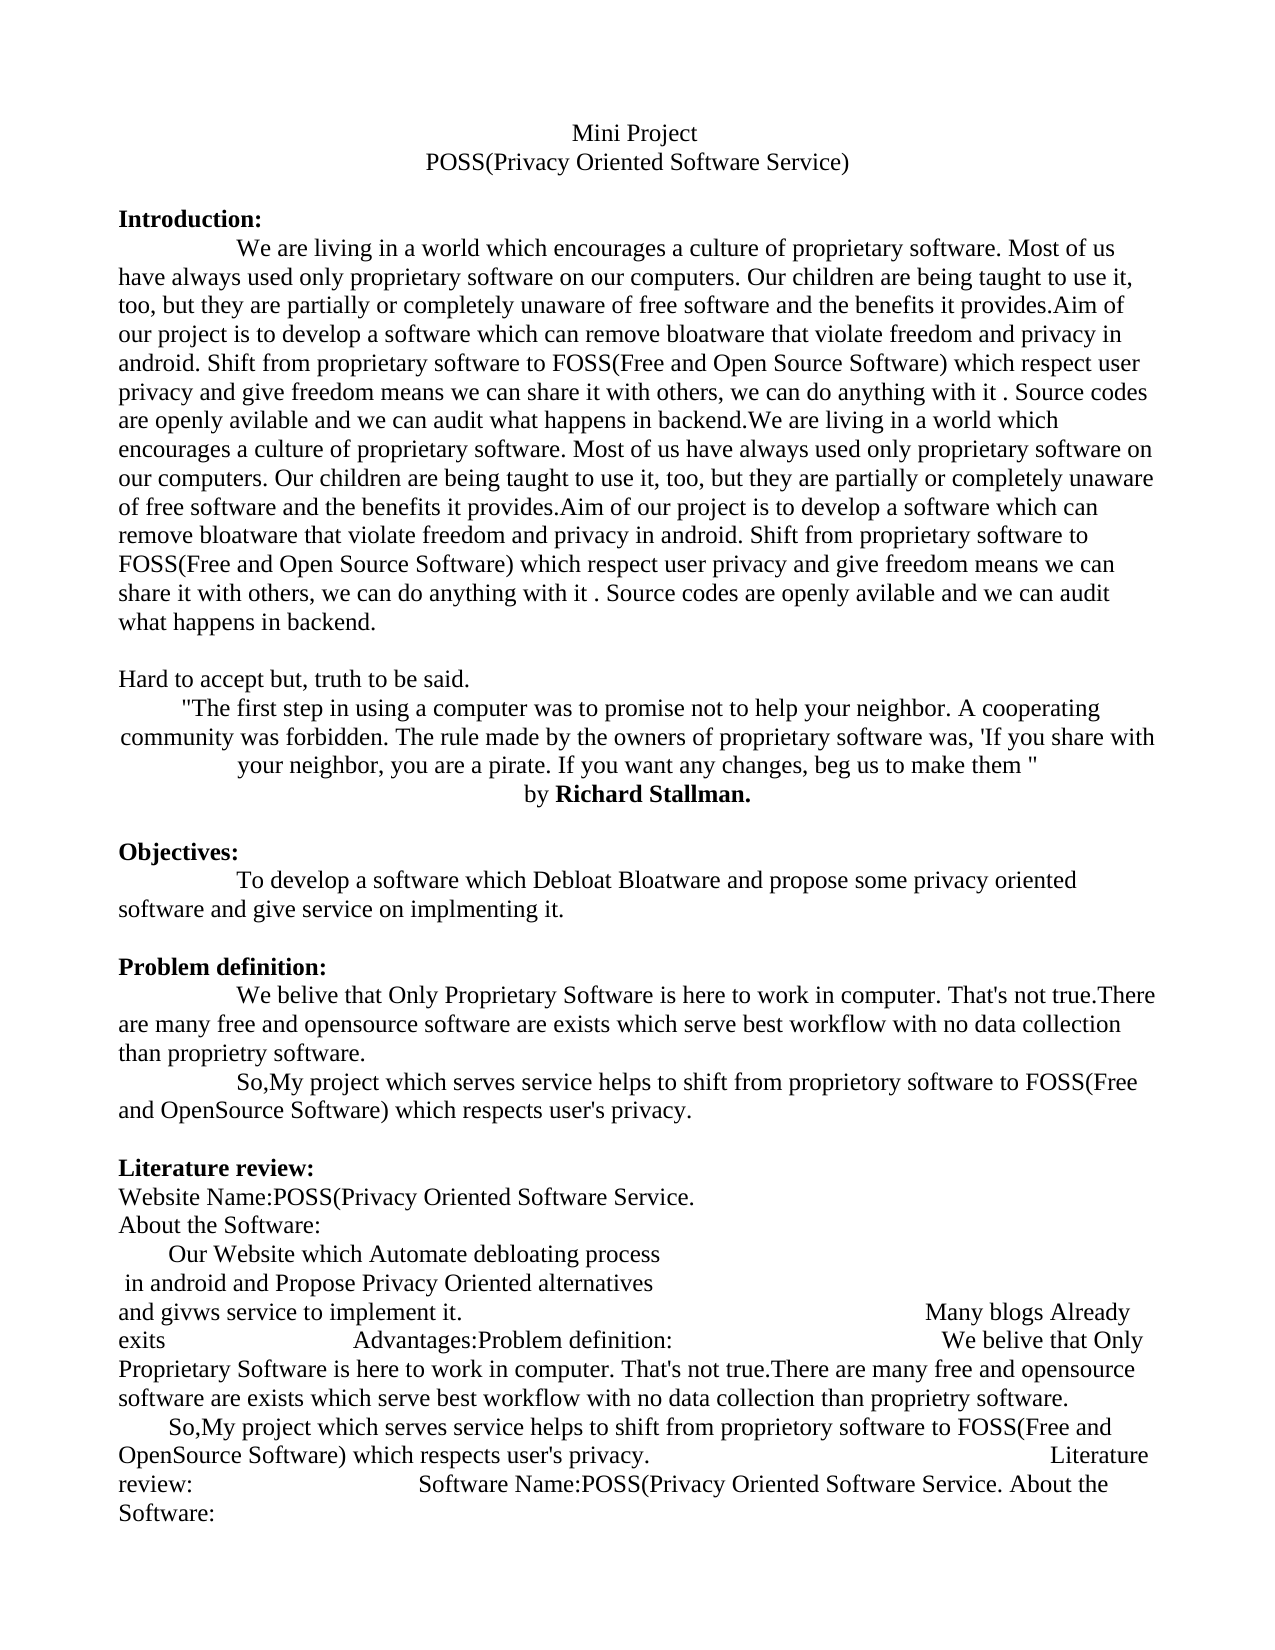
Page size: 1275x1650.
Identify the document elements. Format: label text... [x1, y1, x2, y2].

text We belive that Only Proprietary Software is here to work in computer. That's not true.There are many free and opensource software are exists which serve best workflow with no data collection than proprietry software. [118, 981, 1157, 1067]
text POSS(Privacy Oriented Software Service) [118, 147, 1157, 176]
text Objectives: [118, 837, 1157, 866]
text Literature review: [118, 1153, 1157, 1182]
text So,My project which serves service helps to shift from proprietory software to FOSS(Free and OpenSource Software) which respects user's privacy. Literature review: Software Name:POSS(Privacy Oriented Software Service. About the Software: [118, 1412, 1157, 1527]
text So,My project which serves service helps to shift from proprietory software to FOSS(Free and OpenSource Software) which respects user's privacy. [118, 1067, 1157, 1124]
text Website Name:POSS(Privacy Oriented Software Service. [118, 1182, 1157, 1211]
text To develop a software which Debloat Bloatware and propose some privacy oriented software and give service on implmenting it. [118, 866, 1157, 923]
text "The first step in using a computer was to promise not to help your neighbor. A cooperating community was forbidden. The rule made by the owners of proprietary software was, 'If you share with your neighbor, you are a pirate. If you want any changes, beg us to make them " [118, 693, 1157, 779]
text by Richard Stallman. [118, 779, 1157, 808]
text Introduction: [118, 204, 1157, 233]
text Problem definition: [118, 952, 1157, 981]
text Hard to accept but, truth to be said. [118, 664, 1157, 693]
text Mini Project [118, 118, 1157, 147]
text in android and Propose Privacy Oriented alternatives [118, 1268, 1157, 1297]
text Our Website which Automate debloating process [118, 1239, 1157, 1268]
text and givws service to implement it. Many blogs Already exits Advantages:Problem definition: We belive that Only Proprietary Software is here to work in computer. That's not true.There are many free and opensource software are exists which serve best workflow with no data collection than proprietry software. [118, 1297, 1157, 1412]
text We are living in a world which encourages a culture of proprietary software. Most of us have always used only proprietary software on our computers. Our children are being taught to use it, too, but they are partially or completely unaware of free software and the benefits it provides.Aim of our project is to develop a software which can remove bloatware that violate freedom and privacy in android. Shift from proprietary software to FOSS(Free and Open Source Software) which respect user privacy and give freedom means we can share it with others, we can do anything with it . Source codes are openly avilable and we can audit what happens in backend.We are living in a world which encourages a culture of proprietary software. Most of us have always used only proprietary software on our computers. Our children are being taught to use it, too, but they are partially or completely unaware of free software and the benefits it provides.Aim of our project is to develop a software which can remove bloatware that violate freedom and privacy in android. Shift from proprietary software to FOSS(Free and Open Source Software) which respect user privacy and give freedom means we can share it with others, we can do anything with it . Source codes are openly avilable and we can audit what happens in backend. [118, 233, 1157, 636]
text About the Software: [118, 1211, 1157, 1239]
